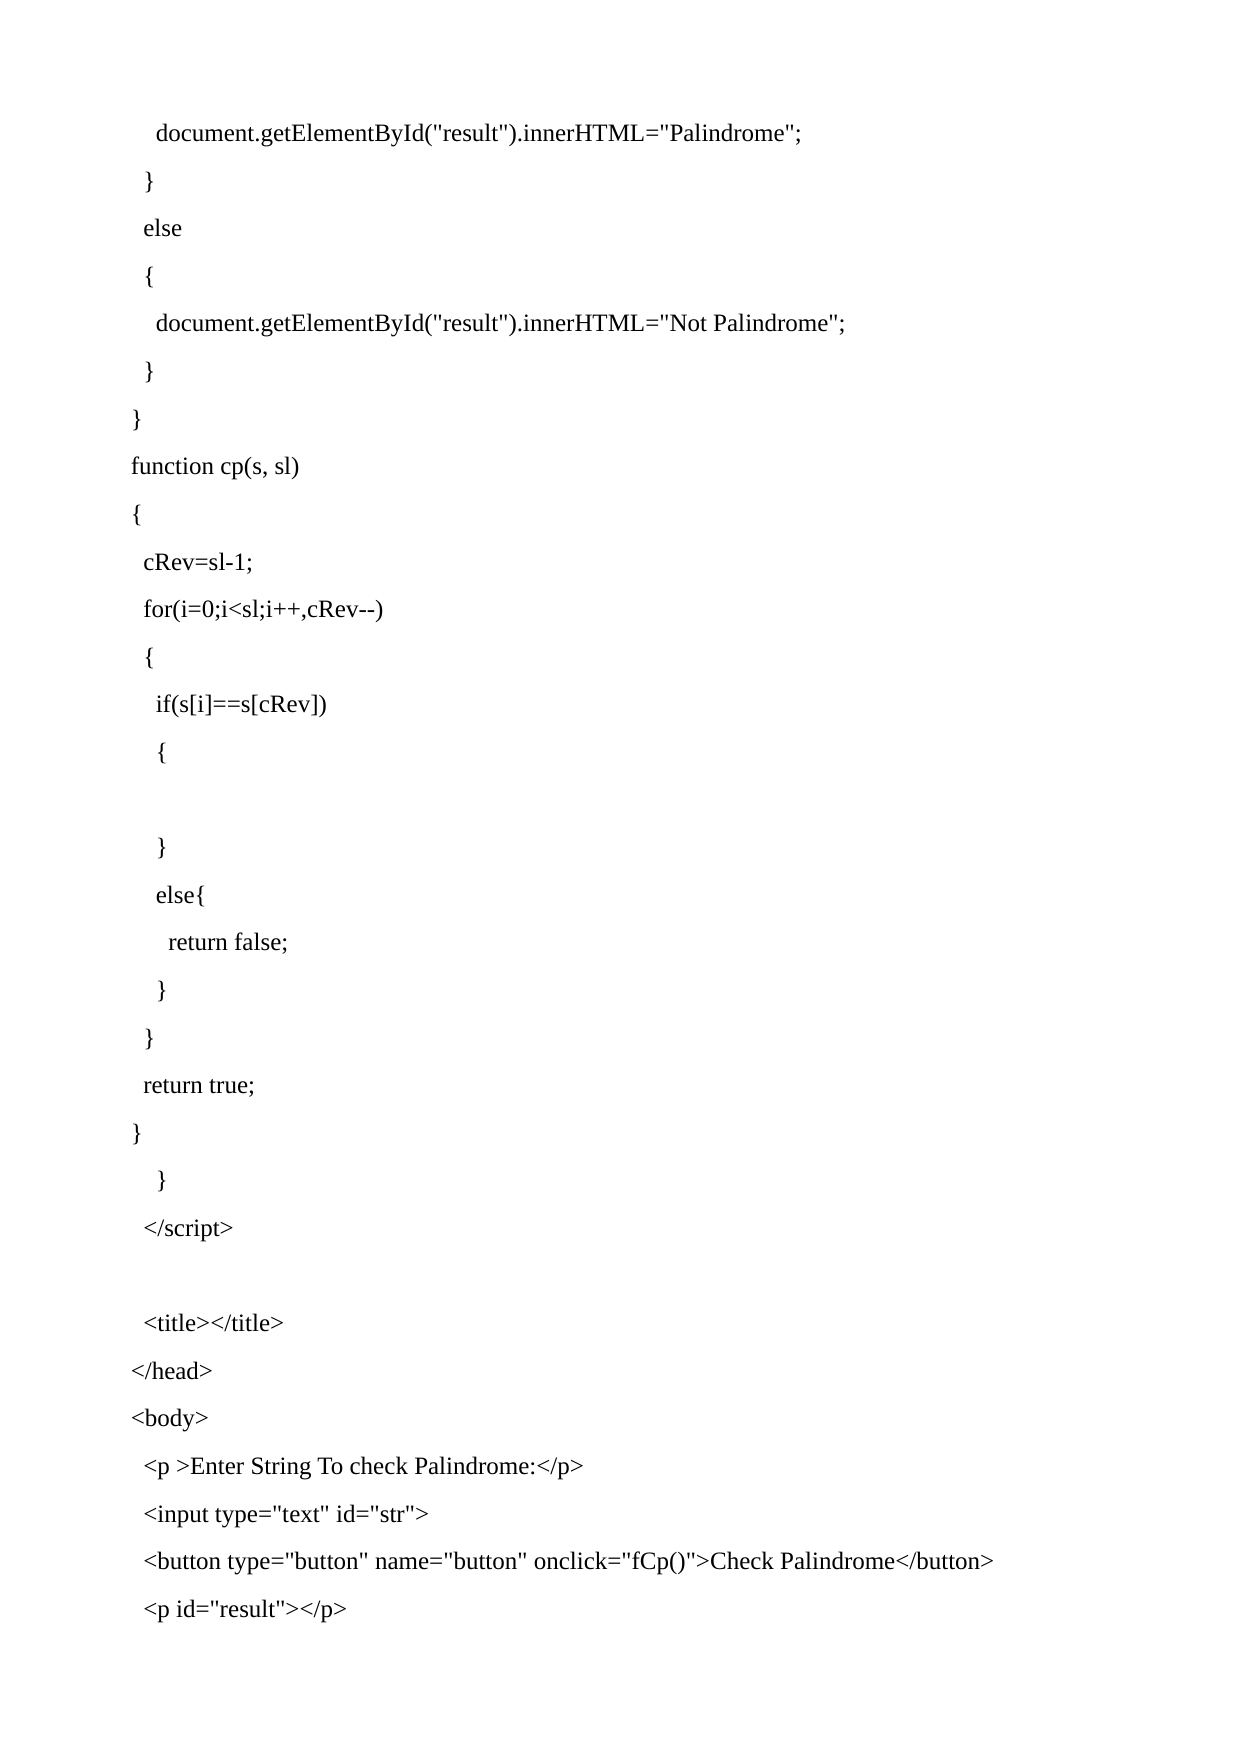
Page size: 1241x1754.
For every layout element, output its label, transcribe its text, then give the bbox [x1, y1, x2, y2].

text cRev=sl-1; [118, 547, 1122, 575]
text <body> [118, 1403, 1122, 1432]
text { [118, 261, 1122, 290]
text } [118, 1118, 1122, 1147]
text } [118, 404, 1122, 432]
text } [118, 975, 1122, 1004]
text <title></title> [118, 1308, 1122, 1337]
text } [118, 166, 1122, 194]
text <input type="text" id="str"> [118, 1499, 1122, 1527]
text return false; [118, 927, 1122, 956]
text function cp(s, sl) [118, 451, 1122, 480]
text } [118, 1165, 1122, 1194]
text } [118, 1023, 1122, 1051]
text { [118, 737, 1122, 766]
text { [118, 642, 1122, 671]
text document.getElementById("result").innerHTML="Not Palindrome"; [118, 308, 1122, 337]
text for(i=0;i<sl;i++,cRev--) [118, 594, 1122, 623]
text </head> [118, 1356, 1122, 1384]
text } [118, 356, 1122, 385]
text else [118, 213, 1122, 242]
text else{ [118, 880, 1122, 908]
text <p >Enter String To check Palindrome:</p> [118, 1451, 1122, 1480]
text <p id="result"></p> [118, 1594, 1122, 1623]
text { [118, 499, 1122, 528]
text return true; [118, 1070, 1122, 1099]
text } [118, 832, 1122, 861]
text document.getElementById("result").innerHTML="Palindrome"; [118, 118, 1122, 147]
text if(s[i]==s[cRev]) [118, 689, 1122, 718]
text </script> [118, 1213, 1122, 1242]
text <button type="button" name="button" onclick="fCp()">Check Palindrome</button> [118, 1546, 1122, 1575]
